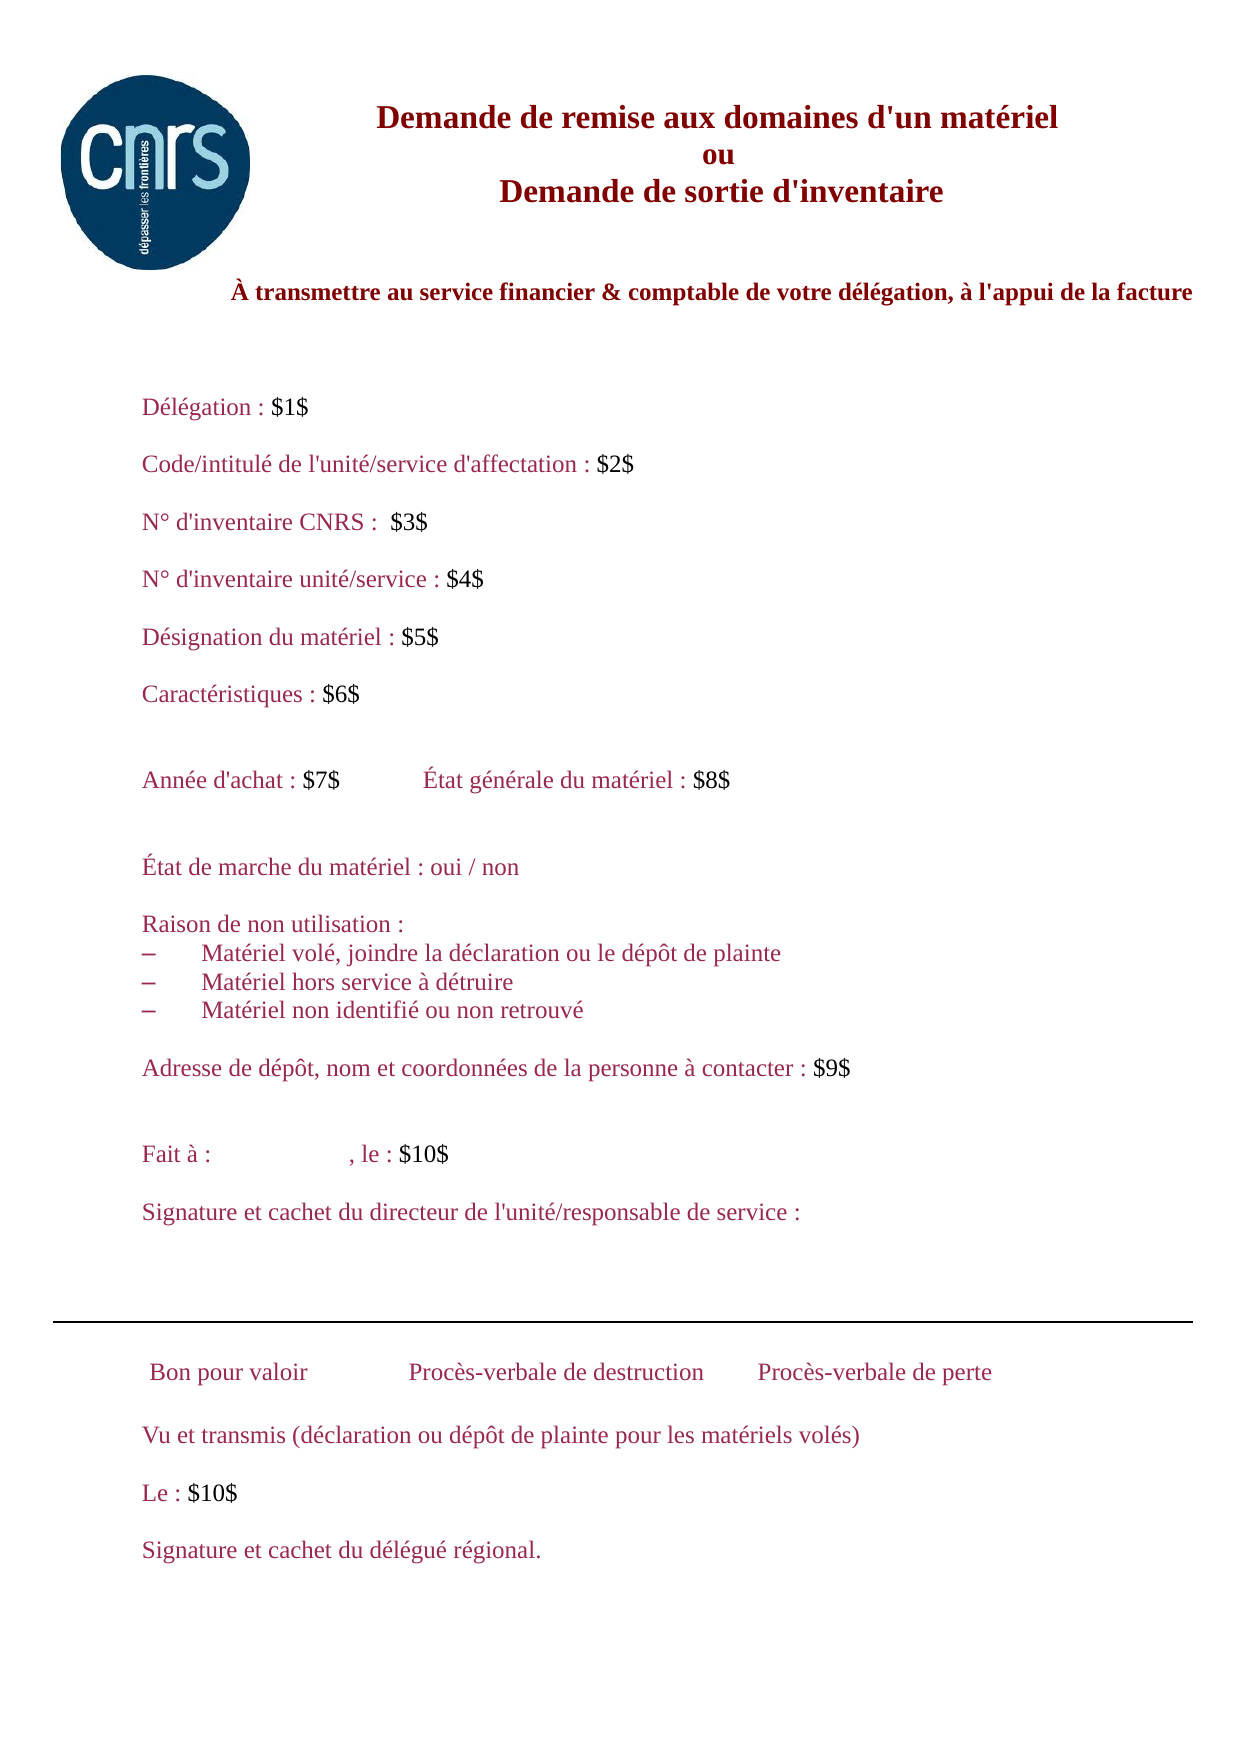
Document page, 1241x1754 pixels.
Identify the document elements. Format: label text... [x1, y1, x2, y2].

list Matériel hors service à détruire [53, 967, 1193, 996]
text Signature et cachet du délégué régional. [53, 1535, 1193, 1564]
list Matériel volé, joindre la déclaration ou le dépôt de plainte [53, 938, 1193, 967]
table_header Bon pour valoir [143, 1351, 402, 1392]
text N° d'inventaire unité/service : $4$ [53, 564, 1193, 593]
text Vu et transmis (déclaration ou dépôt de plainte pour les matériels volés) [53, 1420, 1193, 1449]
list Matériel non identifié ou non retrouvé [53, 996, 1193, 1024]
text Désignation du matériel : $5$ [53, 622, 1193, 651]
text [53, 136, 60, 171]
text Année d'achat : $7$ État générale du matériel : $8$ [53, 766, 1193, 794]
table_header Procès-verbale de perte [752, 1351, 1121, 1392]
text ou [250, 136, 1193, 171]
text Code/intitulé de l'unité/service d'affectation : $2$ [53, 449, 1193, 478]
text Fait à : , le : $10$ [53, 1139, 1193, 1168]
picture [60, 75, 250, 270]
text Adresse de dépôt, nom et coordonnées de la personne à contacter : $9$ [53, 1053, 1193, 1082]
text Demande de remise aux domaines d'un matériel [250, 97, 1193, 136]
text Signature et cachet du directeur de l'unité/responsable de service : [53, 1197, 1193, 1226]
text Délégation : $1$ [53, 392, 1193, 421]
text État de marche du matériel : oui / non [53, 852, 1193, 881]
text Caractéristiques : $6$ [53, 679, 1193, 708]
text À transmettre au service financier & comptable de votre délégation, à l'appui de la facture [0, 277, 1193, 306]
text Demande de sortie d'inventaire [250, 171, 1193, 210]
text Le : $10$ [53, 1478, 1193, 1507]
text N° d'inventaire CNRS : $3$ [53, 507, 1193, 536]
table_header Procès-verbale de destruction [403, 1351, 752, 1392]
text Raison de non utilisation : [53, 909, 1193, 938]
